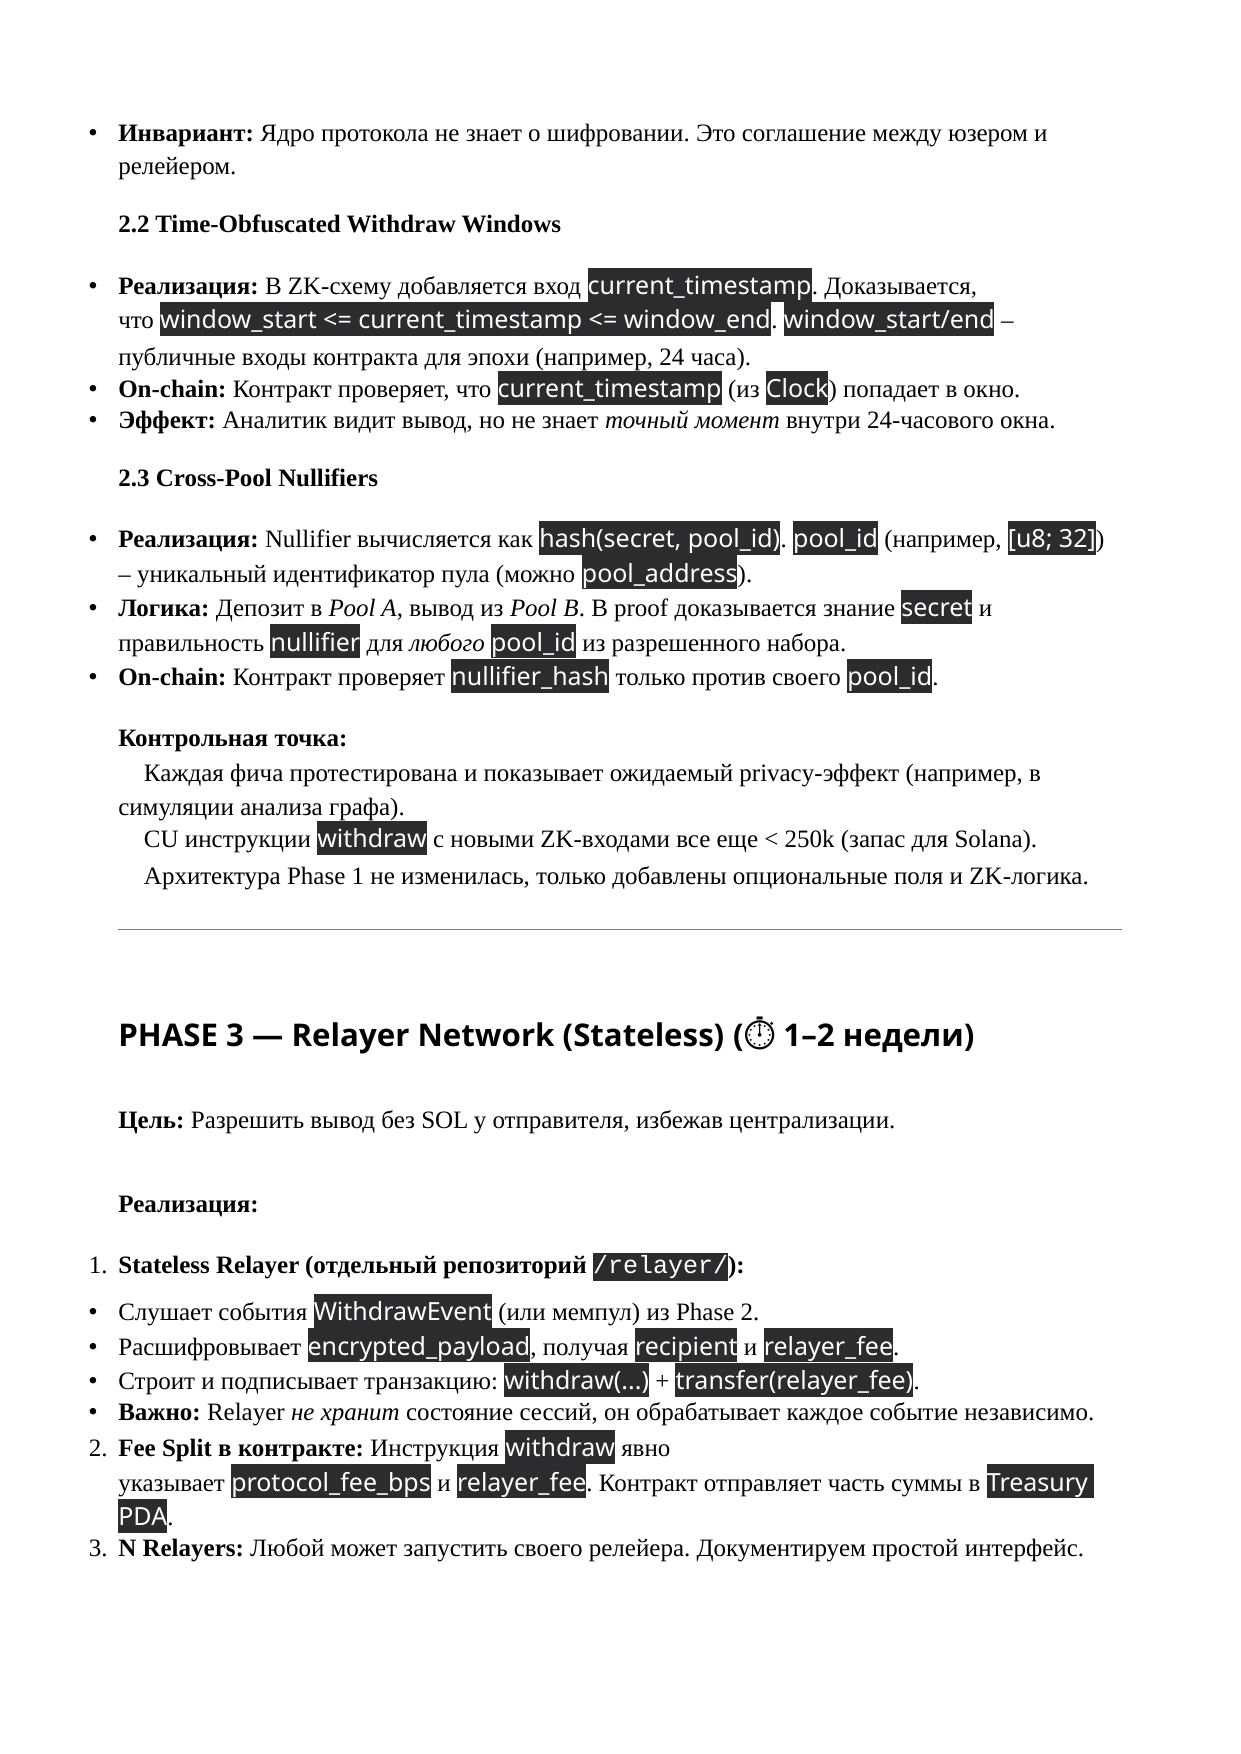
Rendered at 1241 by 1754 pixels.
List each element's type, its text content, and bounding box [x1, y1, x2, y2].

list N Relayers: Любой может запустить своего релейера. Документируем простой интерфейс. [118, 1533, 1122, 1562]
list Реализация: Nullifier вычисляется как hash(secret, pool_id). pool_id (например, [u8; 32]) – уникальный идентификатор пула (можно pool_address). [118, 521, 1122, 589]
list Реализация: В ZK-схему добавляется вход current_timestamp. Доказывается, что window_start <= current_timestamp <= window_end. window_start/end – публичные входы контракта для эпохи (например, 24 часа). [118, 267, 1122, 370]
text Реализация: [118, 1189, 1122, 1217]
list Fee Split в контракте: Инструкция withdraw явно указывает protocol_fee_bps и relayer_fee. Контракт отправляет часть суммы в Treasury PDA. [118, 1430, 1122, 1533]
text 2.2 Time-Obfuscated Withdraw Windows [118, 209, 1122, 238]
list Эффект: Аналитик видит вывод, но не знает точный момент внутри 24-часового окна. [118, 405, 1122, 433]
text Цель: Разрешить вывод без SOL у отправителя, избежав централизации. [118, 1106, 1122, 1134]
list Расшифровывает encrypted_payload, получая recipient и relayer_fee. [118, 1328, 1122, 1362]
text Контрольная точка: ✅ Каждая фича протестирована и показывает ожидаемый privacy-эффект (например, в симуляции анализа графа). ✅ CU инструкции withdraw с новыми ZK-входами все еще < 250k (запас для Solana). ✅ Архитектура Phase 1 не изменилась, только добавлены опциональные поля и ZK-логика. [118, 718, 1122, 889]
list On-chain: Контракт проверяет, что current_timestamp (из Clock) попадает в окно. [118, 370, 1122, 405]
list On-chain: Контракт проверяет nullifier_hash только против своего pool_id. [118, 658, 1122, 693]
list Логика: Депозит в Pool A, вывод из Pool B. В proof доказывается знание secret и правильность nullifier для любого pool_id из разрешенного набора. [118, 589, 1122, 658]
text 2.3 Cross-Pool Nullifiers [118, 463, 1122, 491]
list Строит и подписывает транзакцию: withdraw(...) + transfer(relayer_fee). [118, 1362, 1122, 1397]
list Важно: Relayer не хранит состояние сессий, он обрабатывает каждое событие независимо. [118, 1397, 1122, 1425]
list Инвариант: Ядро протокола не знает о шифровании. Это соглашение между юзером и релейером. [118, 118, 1122, 180]
list Stateless Relayer (отдельный репозиторий /relayer/): [118, 1247, 1122, 1281]
list Слушает события WithdrawEvent (или мемпул) из Phase 2. [118, 1293, 1122, 1328]
subtitle PHASE 3 — Relayer Network (Stateless) (⏱ 1–2 недели) [118, 1009, 1122, 1056]
